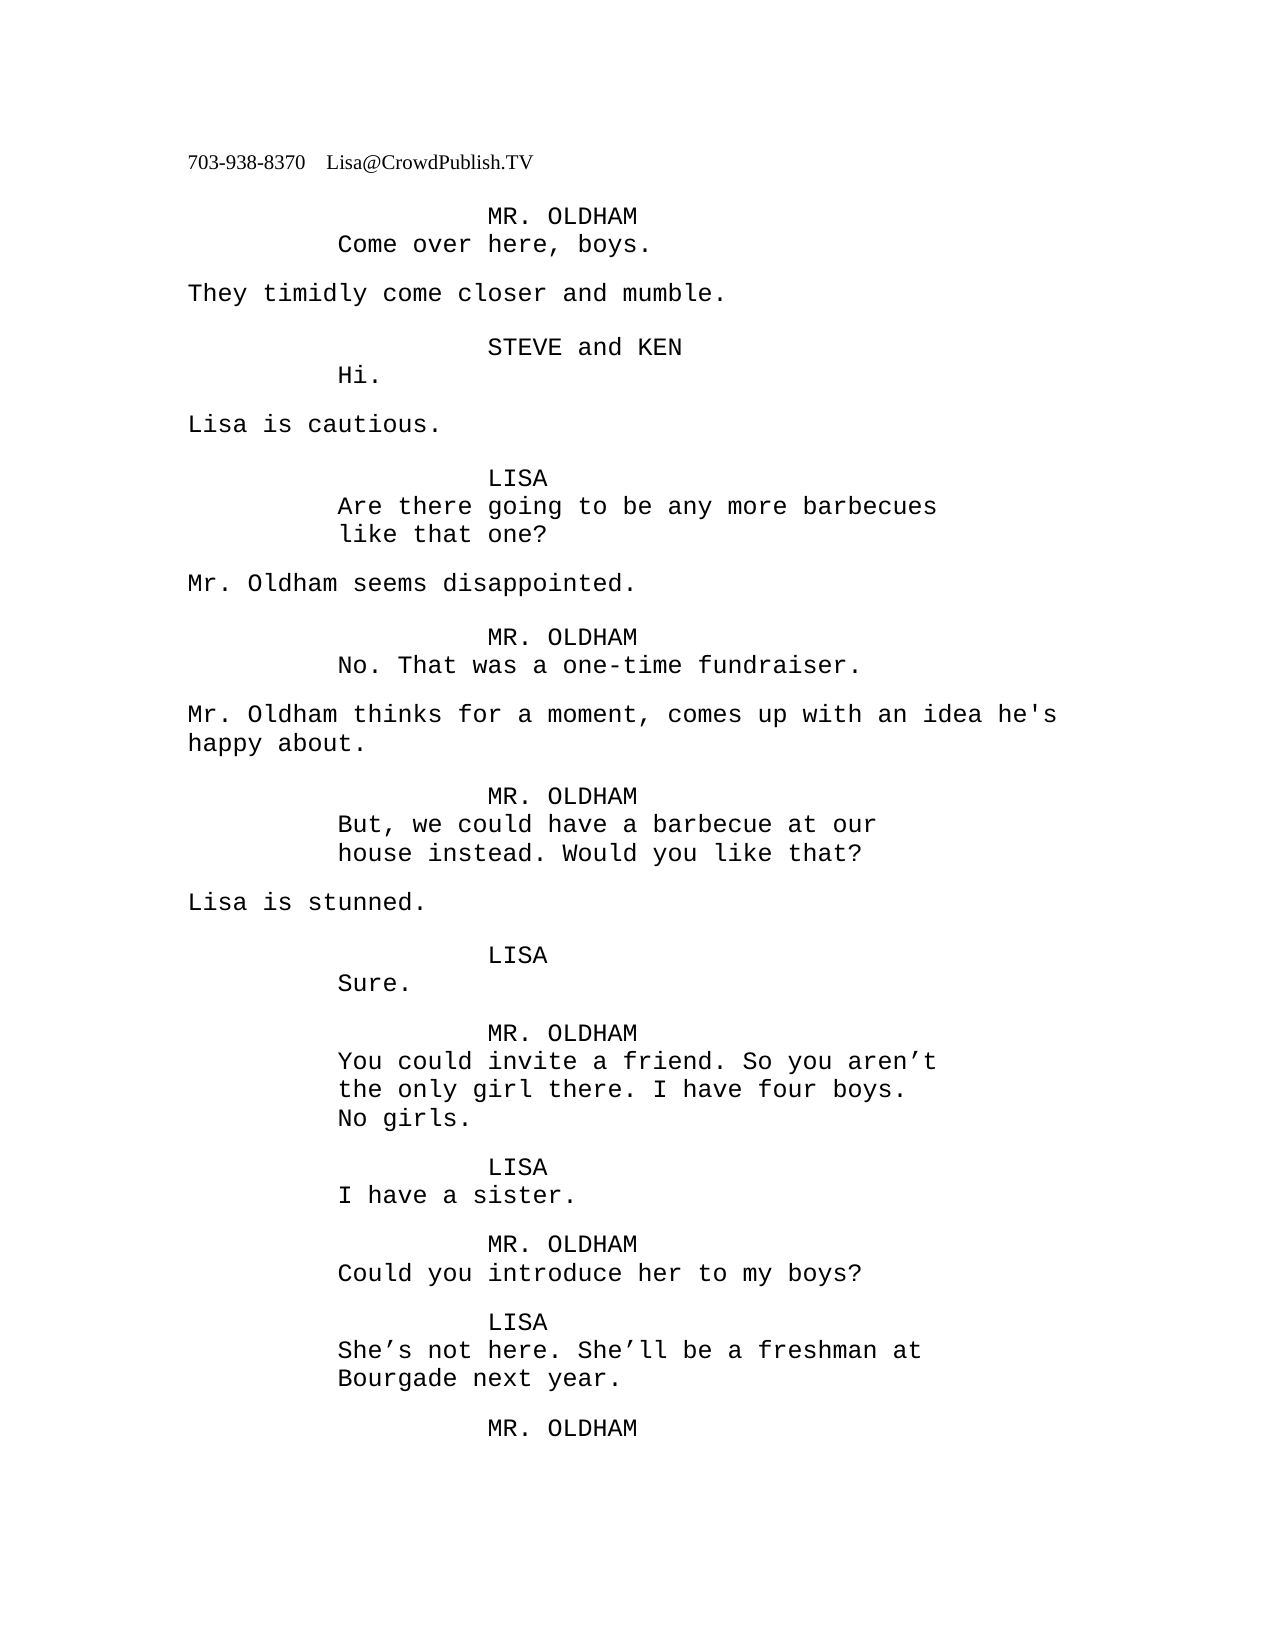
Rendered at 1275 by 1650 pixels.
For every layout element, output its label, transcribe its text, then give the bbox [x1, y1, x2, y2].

text MR. OLDHAM [187, 783, 1087, 812]
text She’s not here. She’ll be a freshman at Bourgade next year. [337, 1338, 937, 1394]
text No. That was a one-time fundraiser. [337, 653, 937, 681]
text LISA [187, 943, 1087, 971]
text Mr. Oldham seems disappointed. [187, 571, 1087, 599]
text MR. OLDHAM [187, 1415, 1087, 1443]
text Could you introduce her to my boys? [337, 1260, 937, 1288]
text LISA [187, 1154, 1087, 1183]
text Lisa is stunned. [187, 889, 1087, 918]
text Come over here, boys. [337, 232, 937, 260]
text They timidly come closer and mumble. [187, 281, 1087, 309]
text You could invite a friend. So you aren’t the only girl there. I have four boys. No girls. [337, 1048, 937, 1133]
text I have a sister. [337, 1183, 937, 1211]
text But, we could have a barbecue at our house instead. Would you like that? [337, 812, 937, 868]
text Sure. [337, 971, 937, 999]
text STEVE and KEN [187, 334, 1087, 363]
text LISA [187, 1309, 1087, 1338]
text Are there going to be any more barbecues like that one? [337, 493, 937, 550]
text LISA [187, 465, 1087, 493]
text MR. OLDHAM [187, 203, 1087, 232]
text Mr. Oldham thinks for a moment, comes up with an idea he's happy about. [187, 702, 1087, 758]
text MR. OLDHAM [187, 1020, 1087, 1048]
text Lisa is cautious. [187, 412, 1087, 440]
text MR. OLDHAM [187, 624, 1087, 653]
text MR. OLDHAM [187, 1232, 1087, 1260]
text Hi. [337, 363, 937, 391]
